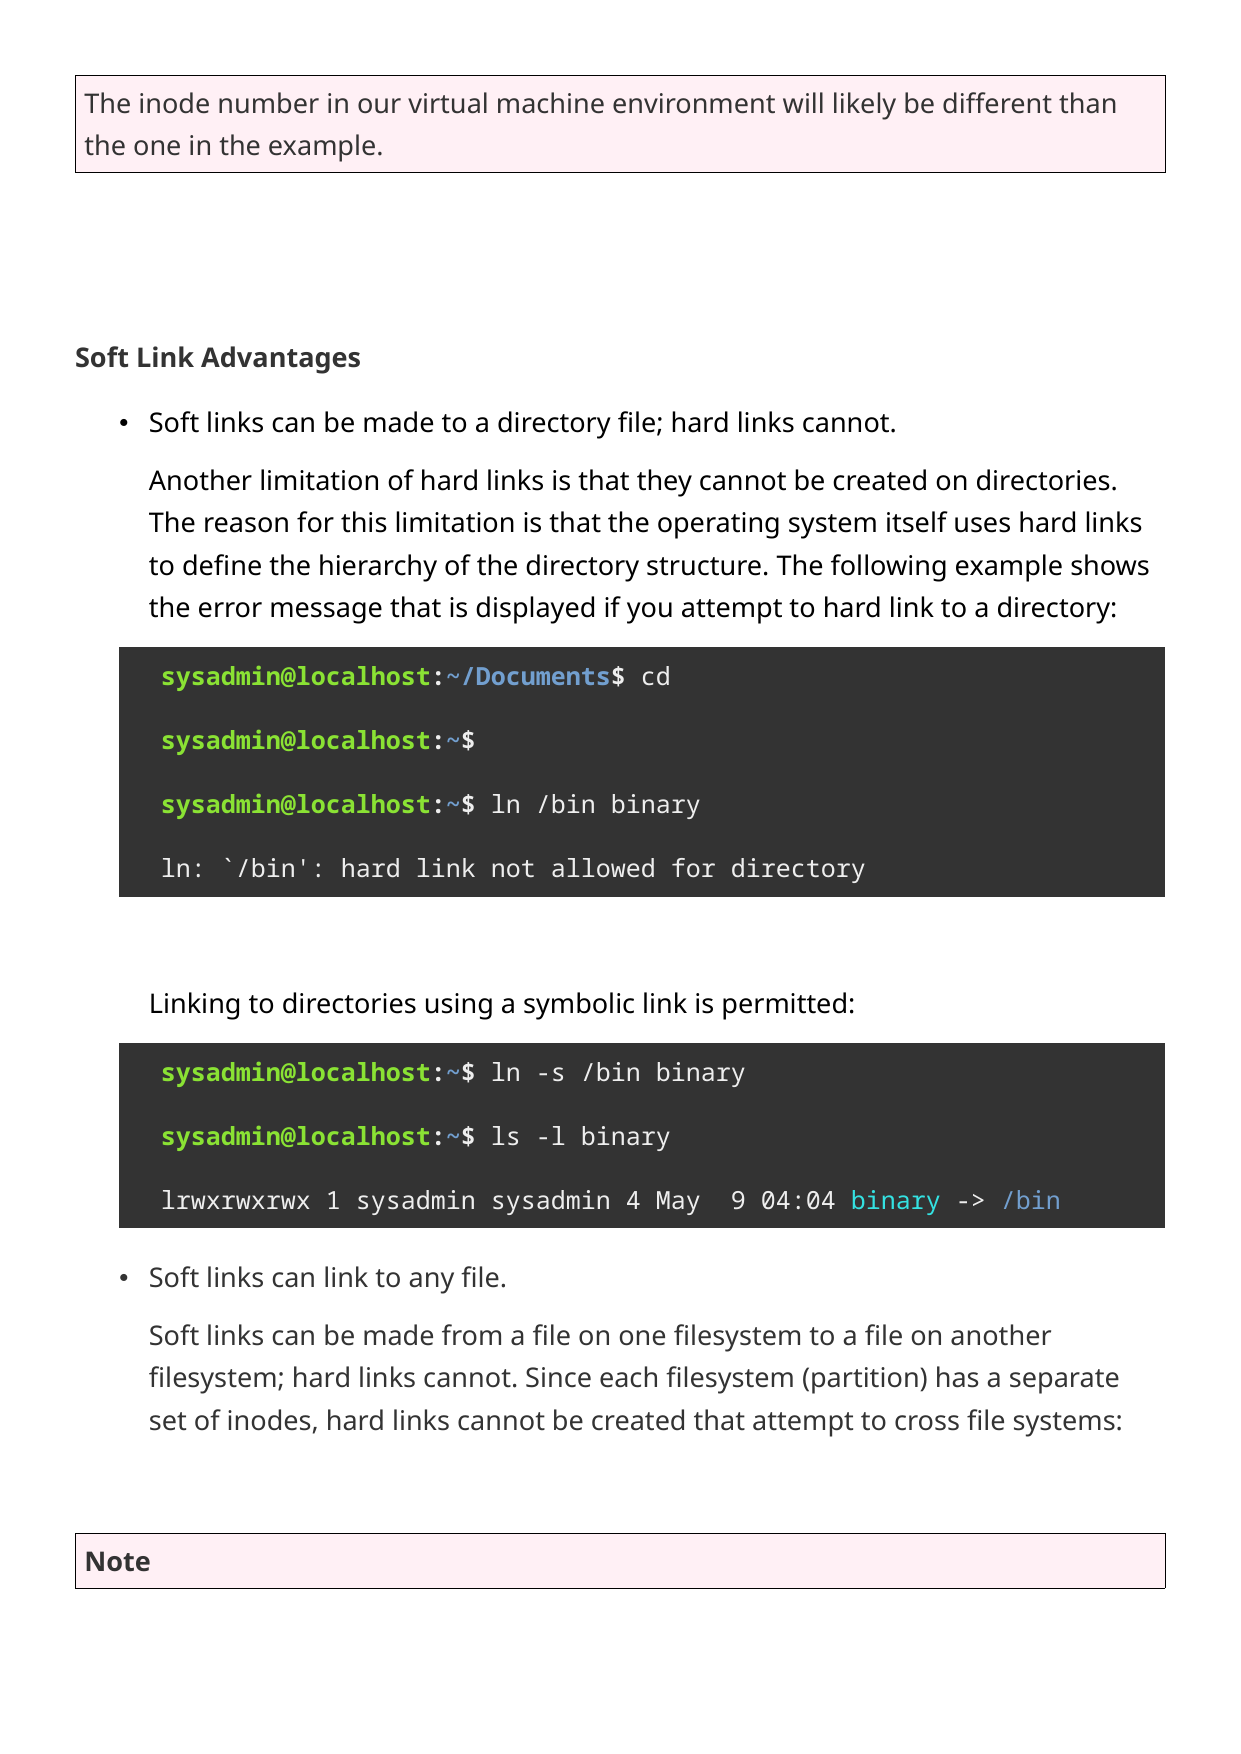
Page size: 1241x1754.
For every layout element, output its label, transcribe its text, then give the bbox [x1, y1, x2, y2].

list sysadmin@localhost:~$ ln /bin binary [119, 775, 1165, 821]
text Note [76, 1534, 1165, 1588]
list Linking to directories using a symbolic link is permitted: [119, 984, 1165, 1021]
list sysadmin@localhost:~/Documents$ cd [119, 647, 1165, 693]
list Soft links can be made from a file on one filesystem to a file on another filesystem; hard links cannot. Since each filesystem (partition) has a separate set of inodes, hard links cannot be created that attempt to cross file systems: [119, 1316, 1165, 1438]
subtitle Soft Link Advantages [75, 339, 1165, 376]
text The inode number in our virtual machine environment will likely be different than the one in the example. [76, 76, 1165, 172]
list sysadmin@localhost:~$ ln -s /bin binary [119, 1043, 1165, 1089]
list Soft links can be made to a directory file; hard links cannot. [119, 403, 1165, 440]
list ln: `/bin': hard link not allowed for directory [119, 839, 1165, 897]
list sysadmin@localhost:~$ ls -l binary [119, 1107, 1165, 1153]
list Soft links can link to any file. [119, 1258, 1165, 1295]
list sysadmin@localhost:~$ [119, 711, 1165, 757]
list Another limitation of hard links is that they cannot be created on directories. The reason for this limitation is that the operating system itself uses hard links to define the hierarchy of the directory structure. The following example shows the error message that is displayed if you attempt to hard link to a directory: [119, 462, 1165, 626]
list lrwxrwxrwx 1 sysadmin sysadmin 4 May 9 04:04 binary -> /bin [119, 1171, 1165, 1228]
